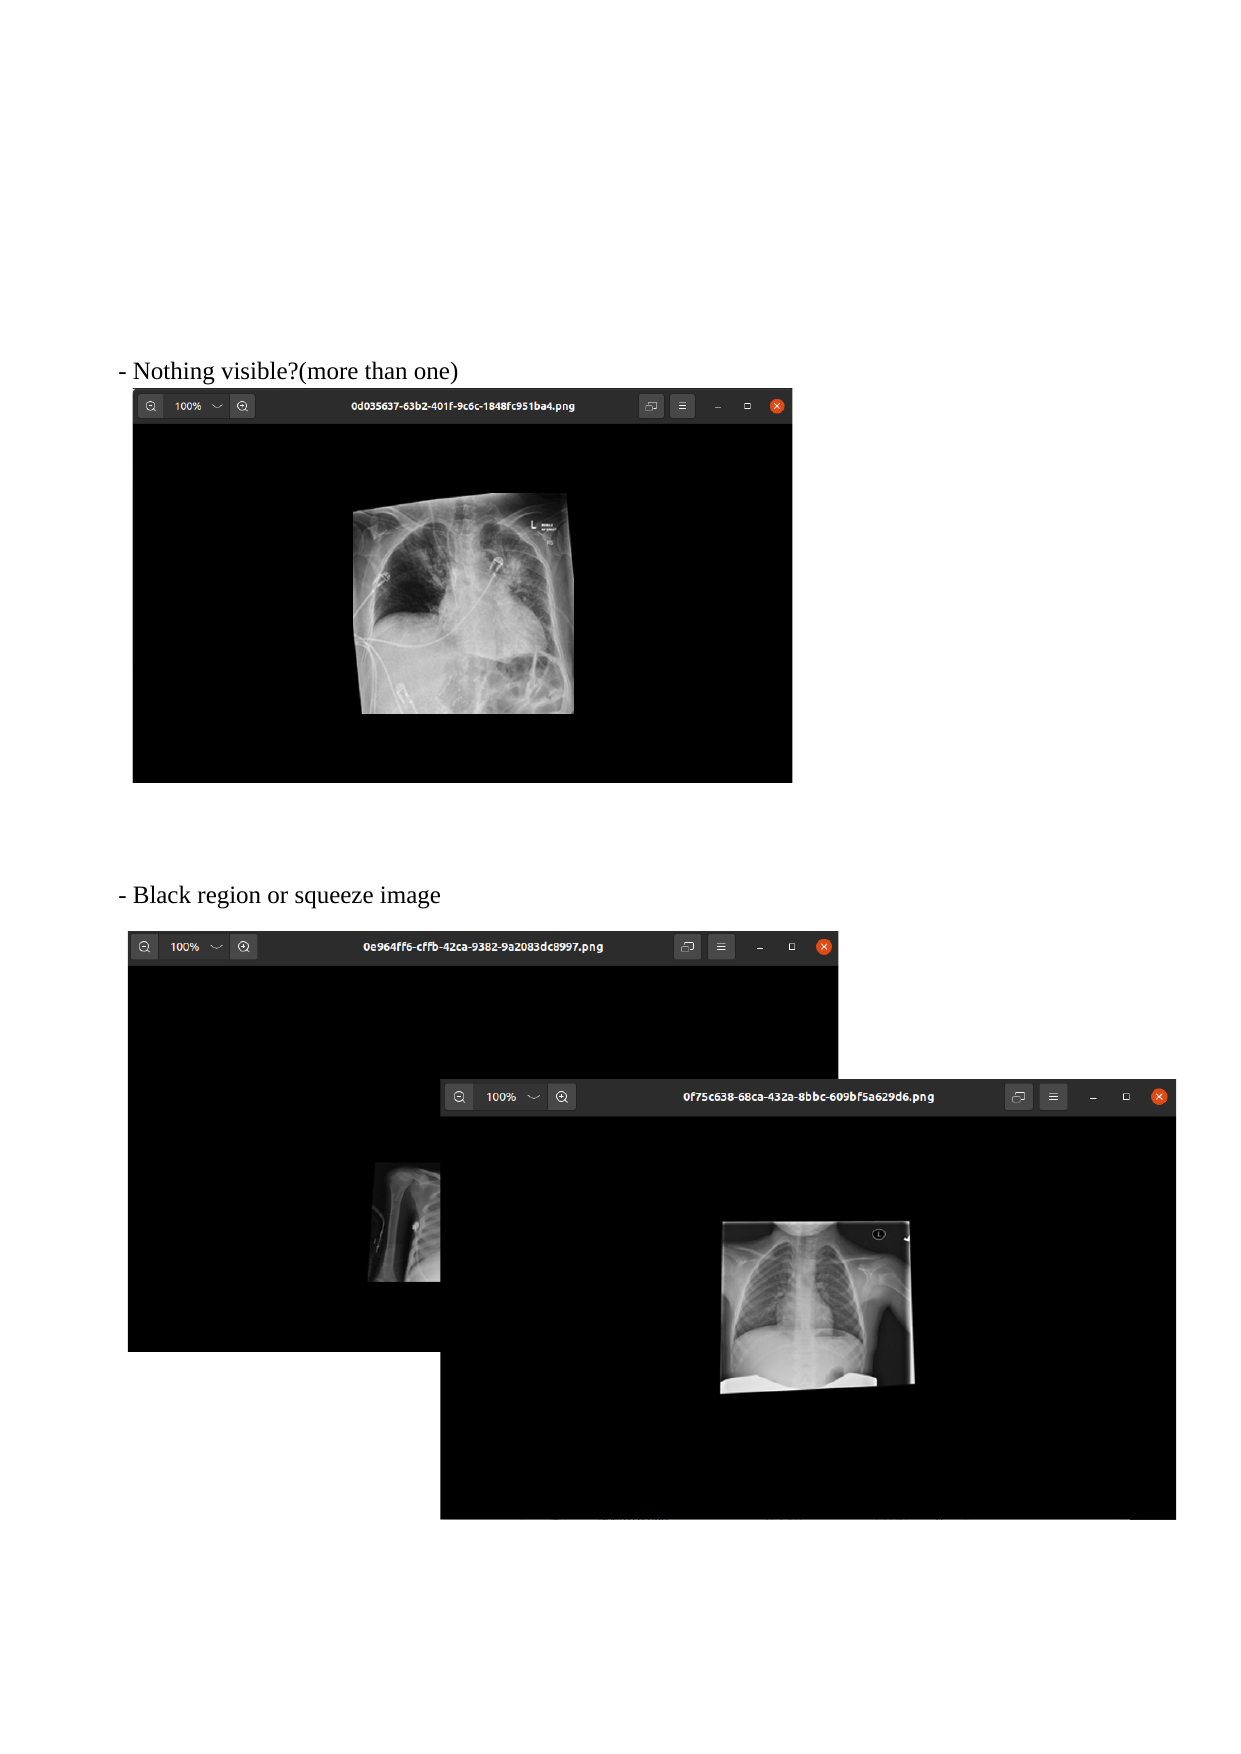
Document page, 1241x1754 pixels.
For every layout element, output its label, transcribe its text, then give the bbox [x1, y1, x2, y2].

text - Nothing visible?(more than one) [118, 356, 1122, 385]
picture [127, 931, 1177, 1520]
text - Black region or squeeze image [118, 880, 1122, 908]
picture [132, 388, 793, 783]
